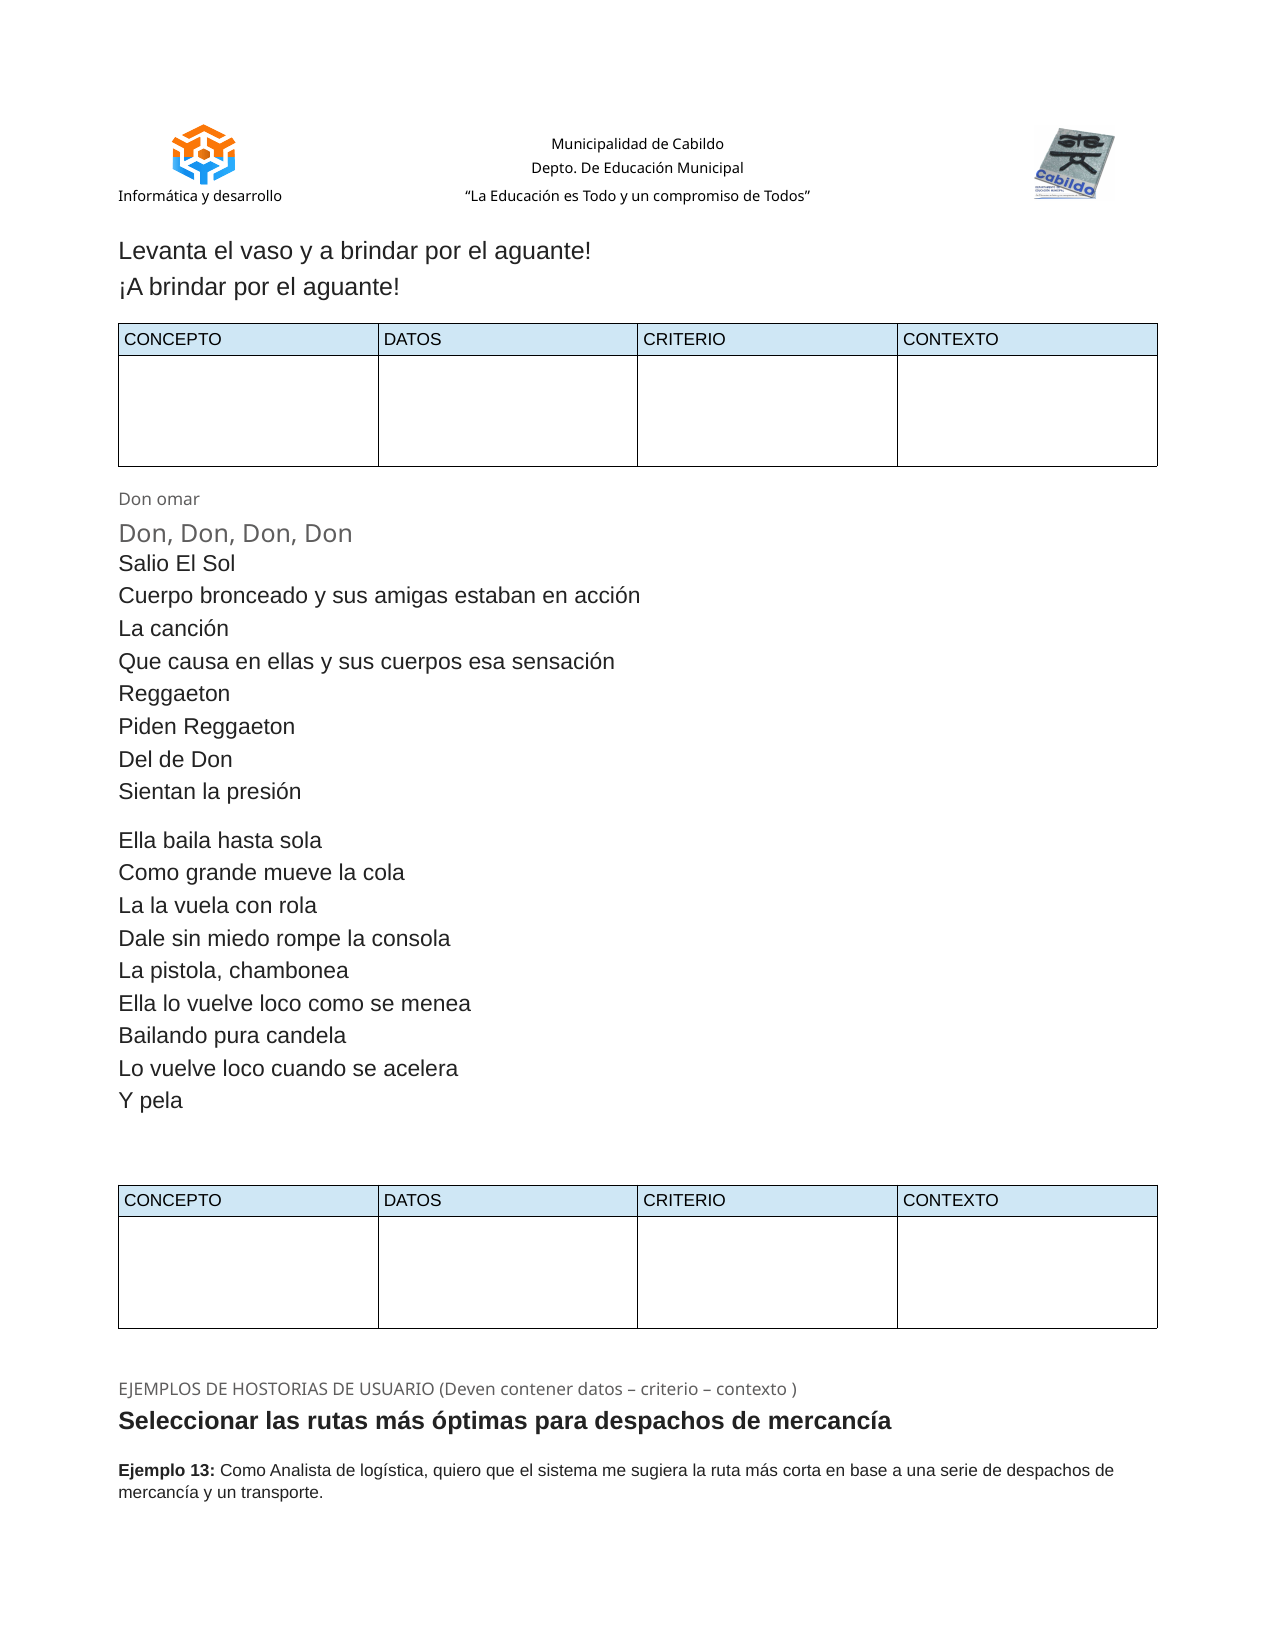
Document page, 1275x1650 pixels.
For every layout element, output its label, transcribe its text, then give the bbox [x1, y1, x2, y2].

text Salio El Sol Cuerpo bronceado y sus amigas estaban en acción La canción Que causa en ellas y sus cuerpos esa sensación Reggaeton Piden Reggaeton Del de Don Sientan la presión [118, 550, 1157, 804]
table_cell [119, 356, 378, 466]
table_header CRITERIO [638, 324, 897, 355]
table_header DATOS [379, 1186, 637, 1216]
table_cell [119, 1217, 378, 1328]
text Don, Don, Don, Don [118, 516, 1157, 550]
table_header CRITERIO [638, 1186, 897, 1216]
table_cell [379, 356, 637, 466]
table_cell [379, 1217, 637, 1328]
text Levanta el vaso y a brindar por el aguante! ¡A brindar por el aguante! [118, 236, 1157, 300]
table_cell [638, 356, 897, 466]
table_header CONCEPTO [119, 324, 378, 355]
table_cell [898, 356, 1157, 466]
picture [168, 123, 238, 186]
table_header CONTEXTO [898, 1186, 1157, 1216]
text Seleccionar las rutas más óptimas para despachos de mercancía Ejemplo 13: Como Analista de logística, quiero que el sistema me sugiera la ruta más corta en base a una serie de despachos de mercancía y un transporte. [118, 1406, 1157, 1525]
text Ella baila hasta sola Como grande mueve la cola La la vuela con rola Dale sin miedo rompe la consola La pistola, chambonea Ella lo vuelve loco como se menea Bailando pura candela Lo vuelve loco cuando se acelera Y pela [118, 827, 1157, 1114]
text EJEMPLOS DE HOSTORIAS DE USUARIO (Deven contener datos – criterio – contexto ) [118, 1377, 1157, 1400]
table_header CONCEPTO [119, 1186, 378, 1216]
table_cell [898, 1217, 1157, 1328]
table_header DATOS [379, 324, 637, 355]
picture [1033, 125, 1115, 201]
text Don omar [118, 486, 1157, 510]
table_header CONTEXTO [898, 324, 1157, 355]
table_cell [638, 1217, 897, 1328]
